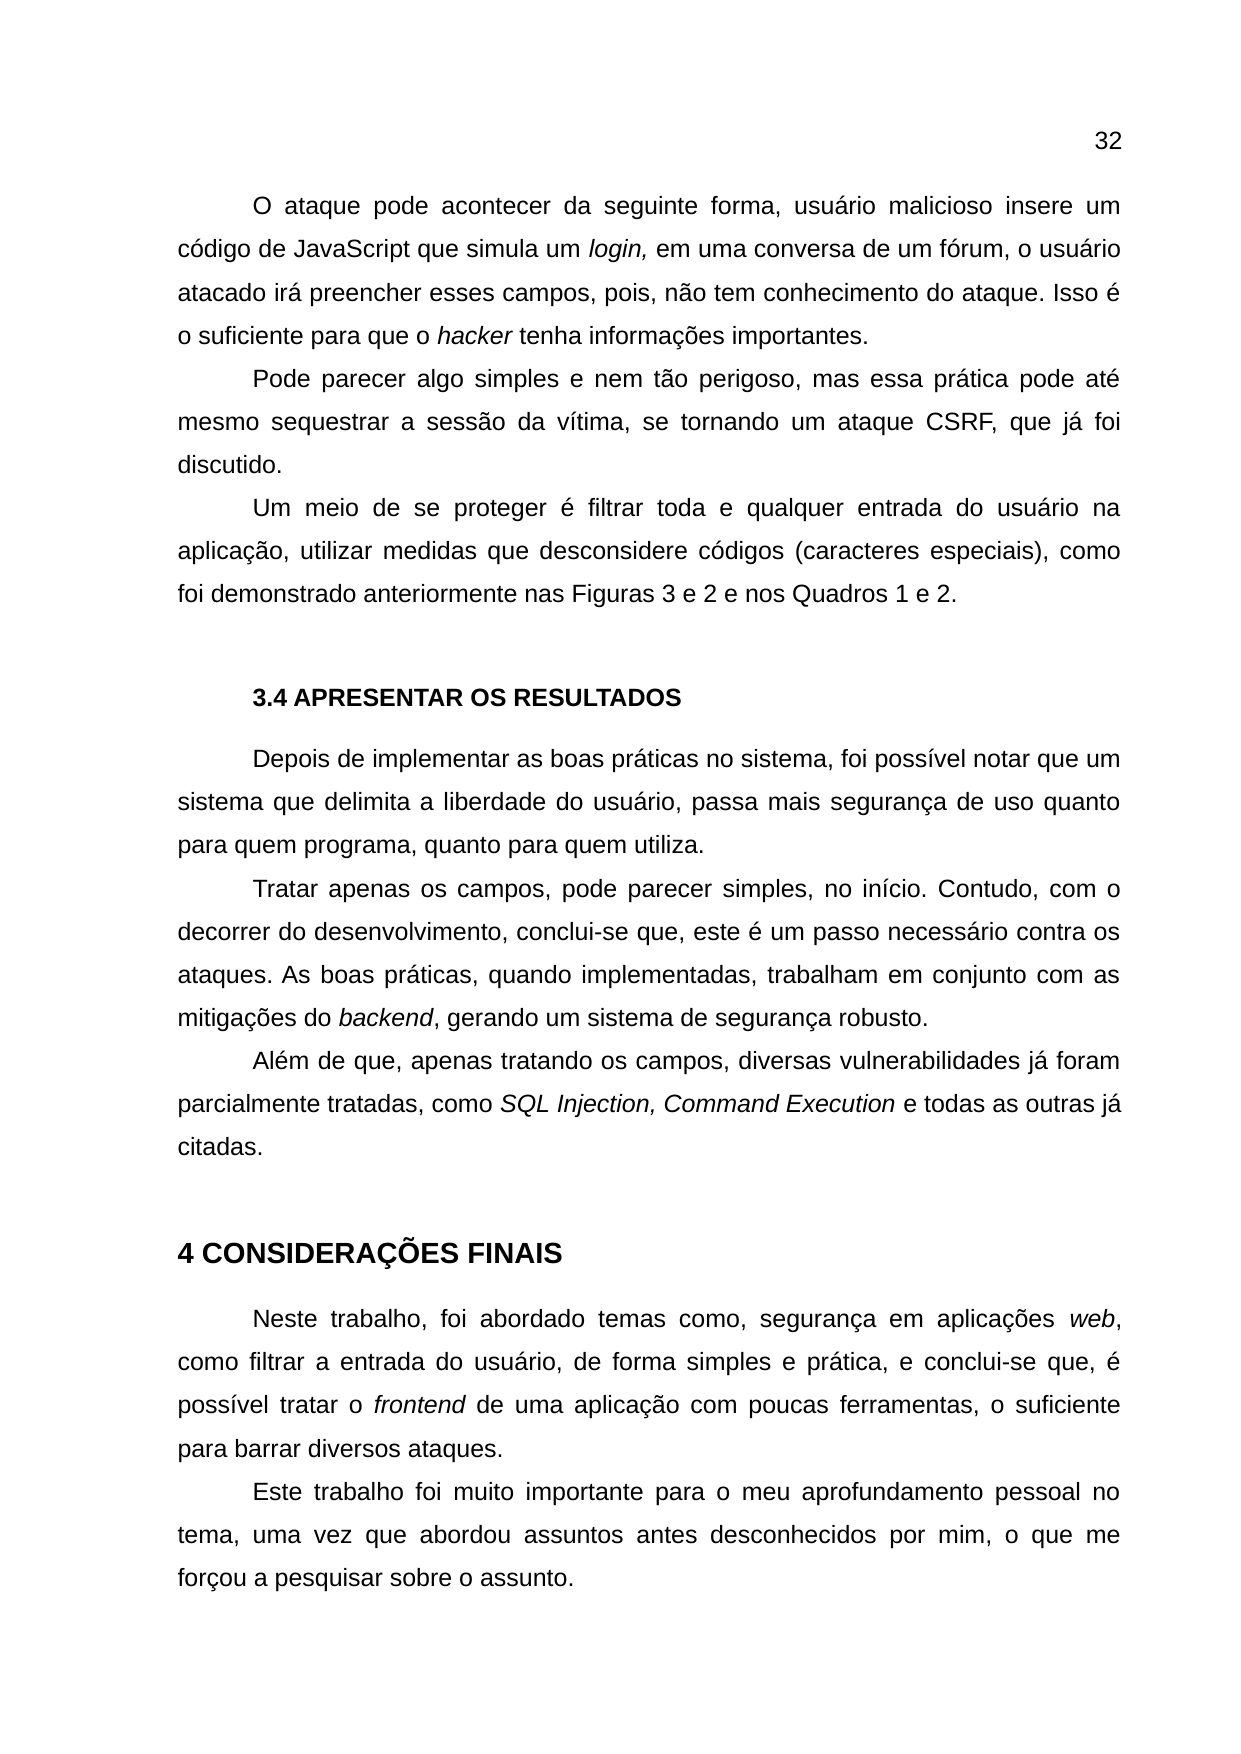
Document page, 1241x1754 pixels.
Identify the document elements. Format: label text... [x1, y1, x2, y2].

text Além de que, apenas tratando os campos, diversas vulnerabilidades já foram parcialmente tratadas, como SQL Injection, Command Execution e todas as outras já citadas. [177, 1046, 1122, 1161]
text Depois de implementar as boas práticas no sistema, foi possível notar que um sistema que delimita a liberdade do usuário, passa mais segurança de uso quanto para quem programa, quanto para quem utiliza. [177, 744, 1122, 859]
subtitle 3.4 APRESENTAR OS RESULTADOS [177, 683, 1122, 712]
text Neste trabalho, foi abordado temas como, segurança em aplicações web, como filtrar a entrada do usuário, de forma simples e prática, e conclui-se que, é possível tratar o frontend de uma aplicação com poucas ferramentas, o suficiente para barrar diversos ataques. [177, 1304, 1122, 1462]
text Tratar apenas os campos, pode parecer simples, no início. Contudo, com o decorrer do desenvolvimento, conclui-se que, este é um passo necessário contra os ataques. As boas práticas, quando implementadas, trabalham em conjunto com as mitigações do backend, gerando um sistema de segurança robusto. [177, 873, 1122, 1032]
text Pode parecer algo simples e nem tão perigoso, mas essa prática pode até mesmo sequestrar a sessão da vítima, se tornando um ataque CSRF, que já foi discutido. [177, 364, 1122, 479]
text Um meio de se proteger é filtrar toda e qualquer entrada do usuário na aplicação, utilizar medidas que desconsidere códigos (caracteres especiais), como foi demonstrado anteriormente nas Figuras 3 e 2 e nos Quadros 1 e 2. [177, 493, 1122, 608]
subtitle 4 CONSIDERAÇÕES FINAIS [177, 1236, 1122, 1270]
text Este trabalho foi muito importante para o meu aprofundamento pessoal no tema, uma vez que abordou assuntos antes desconhecidos por mim, o que me forçou a pesquisar sobre o assunto. [177, 1477, 1122, 1592]
text O ataque pode acontecer da seguinte forma, usuário malicioso insere um código de JavaScript que simula um login, em uma conversa de um fórum, o usuário atacado irá preencher esses campos, pois, não tem conhecimento do ataque. Isso é o suficiente para que o hacker tenha informações importantes. [177, 191, 1122, 349]
